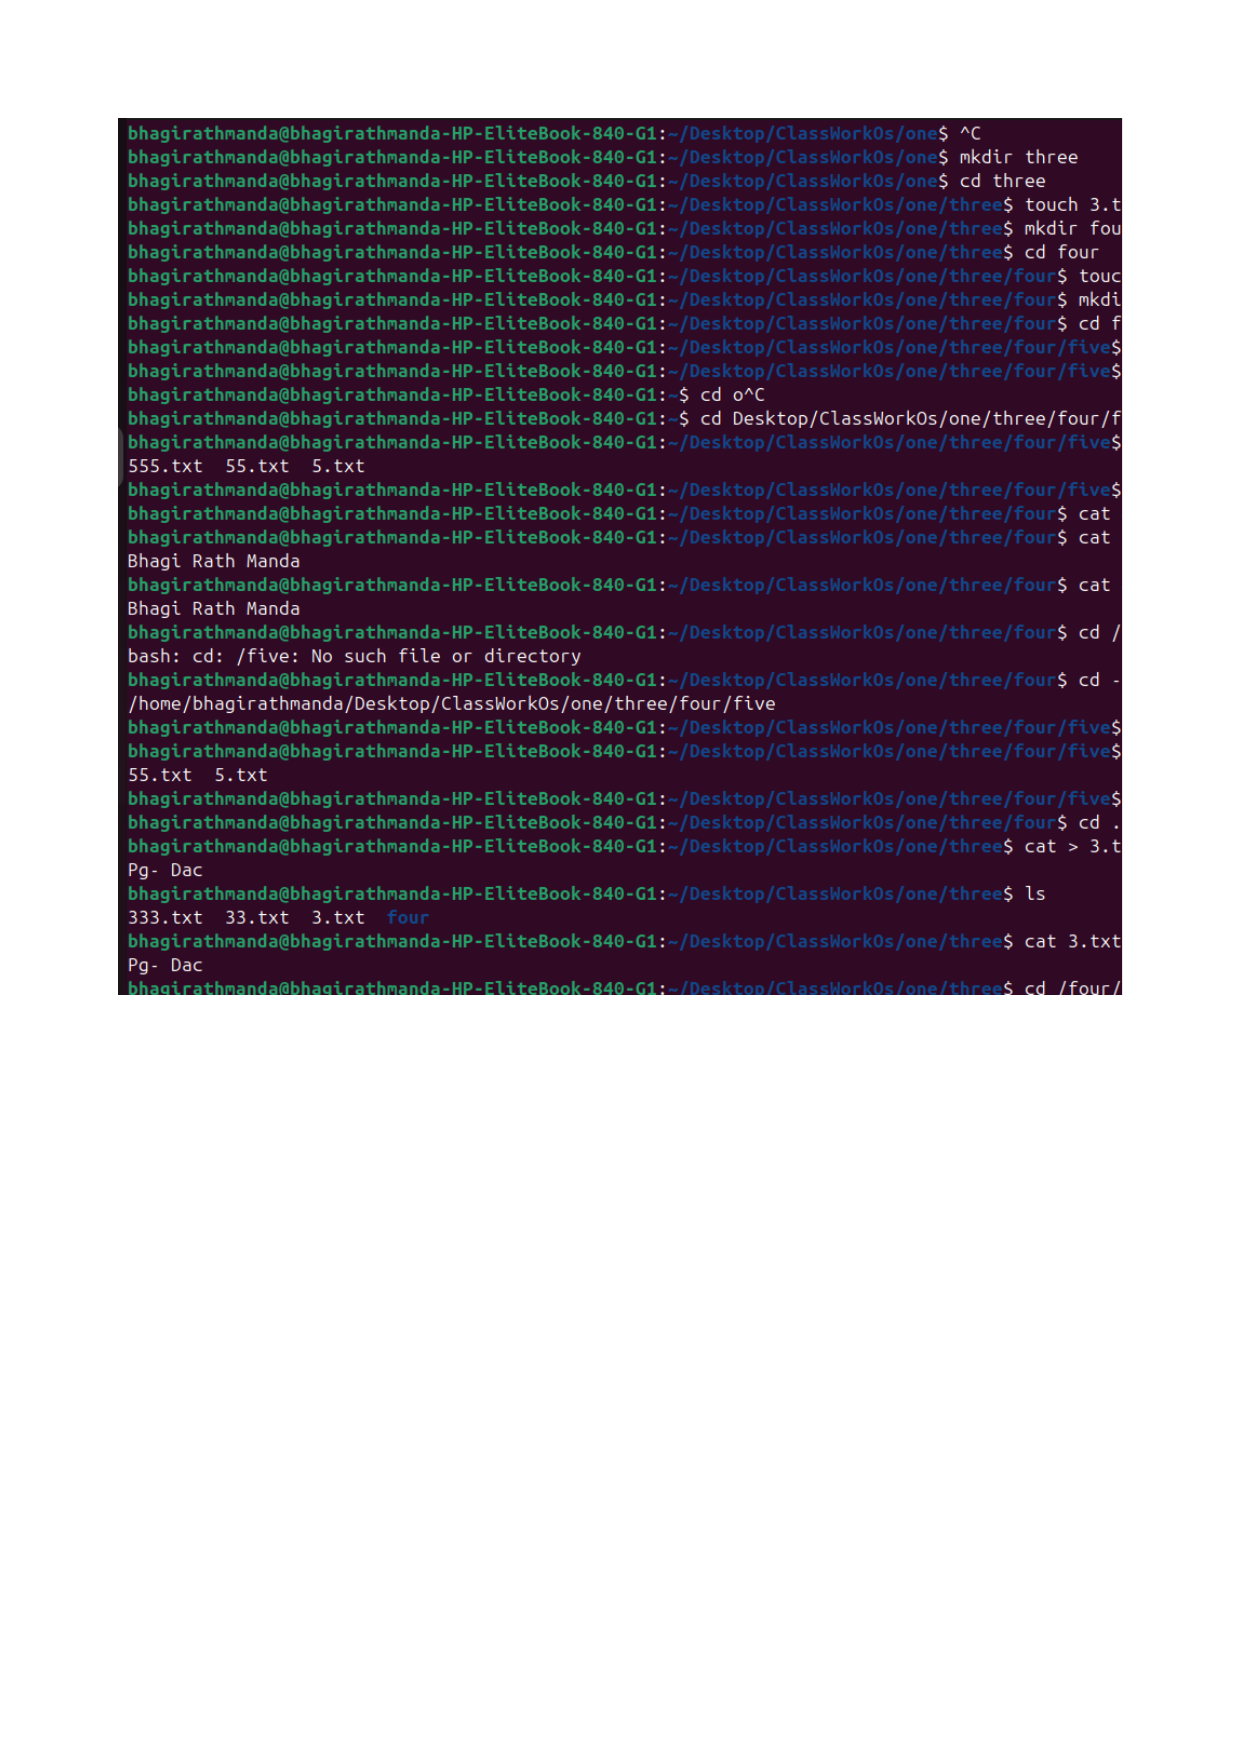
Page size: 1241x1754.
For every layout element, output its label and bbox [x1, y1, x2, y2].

picture [118, 118, 1123, 995]
